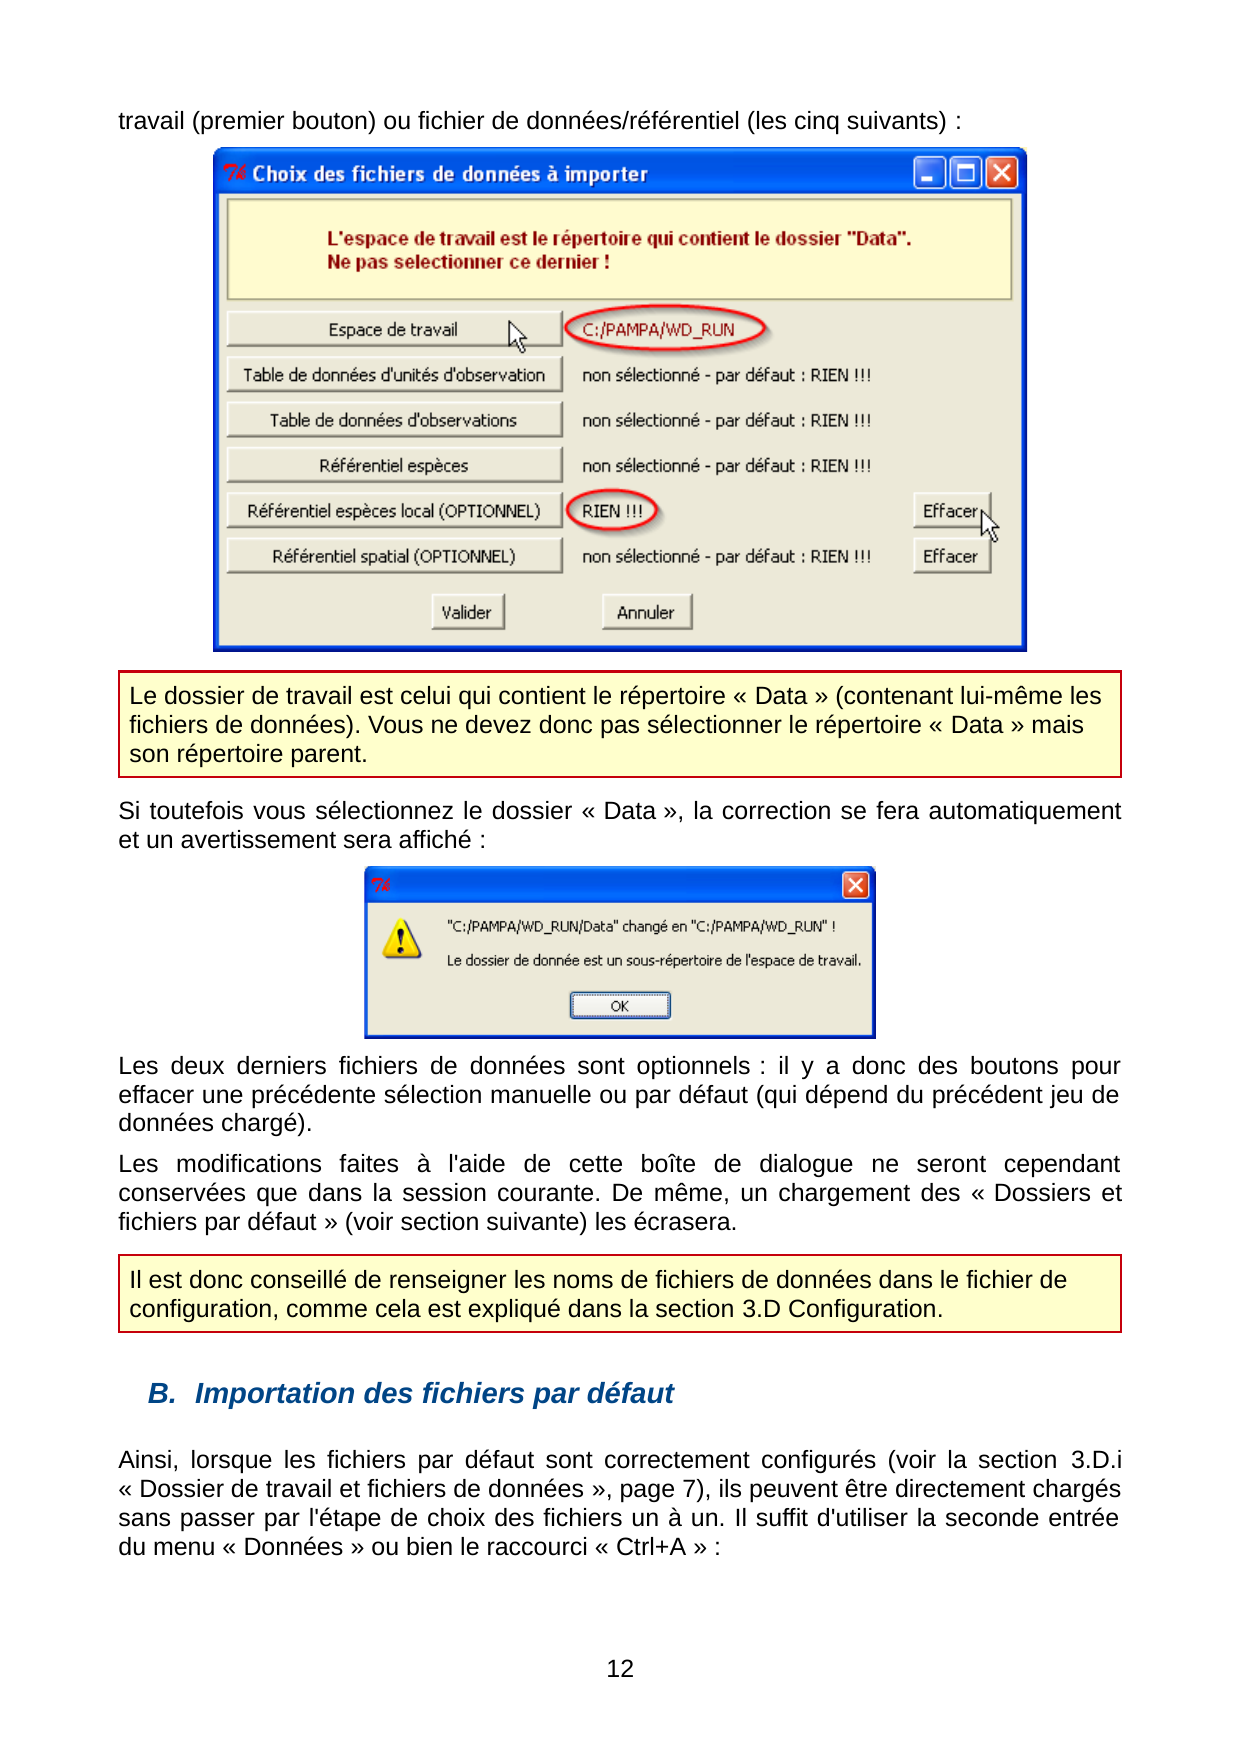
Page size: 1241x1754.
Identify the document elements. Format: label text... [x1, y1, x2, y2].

text Les deux derniers fichiers de données sont optionnels : il y a donc des boutons pour effacer une précédente sélection manuelle ou par défaut (qui dépend du précédent jeu de données chargé). [118, 1051, 1122, 1137]
text Le dossier de travail est celui qui contient le répertoire « Data » (contenant lui-même les fichiers de données). Vous ne devez donc pas sélectionner le répertoire « Data » mais son répertoire parent. [120, 673, 1120, 776]
text Si toutefois vous sélectionnez le dossier « Data », la correction se fera automatiquement et un avertissement sera affiché : [118, 796, 1122, 854]
picture [364, 866, 876, 1039]
text Les modifications faites à l'aide de cette boîte de dialogue ne seront cependant conservées que dans la session courante. De même, un chargement des « Dossiers et fichiers par défaut » (voir section suivante) les écrasera. [118, 1149, 1122, 1236]
subtitle Importation des fichiers par défaut [148, 1376, 1122, 1409]
text Il est donc conseillé de renseigner les noms de fichiers de données dans le fichier de configuration, comme cela est expliqué dans la section 3.D Configuration. [120, 1256, 1120, 1331]
picture [213, 147, 1028, 652]
text Ainsi, lorsque les fichiers par défaut sont correctement configurés (voir la section 3.D.i « Dossier de travail et fichiers de données », page 7), ils peuvent être directement chargés sans passer par l'étape de choix des fichiers un à un. Il suffit d'utiliser la seconde entrée du menu « Données » ou bien le raccourci « Ctrl+A » : [118, 1445, 1122, 1560]
text travail (premier bouton) ou fichier de données/référentiel (les cinq suivants) : [118, 106, 1122, 135]
